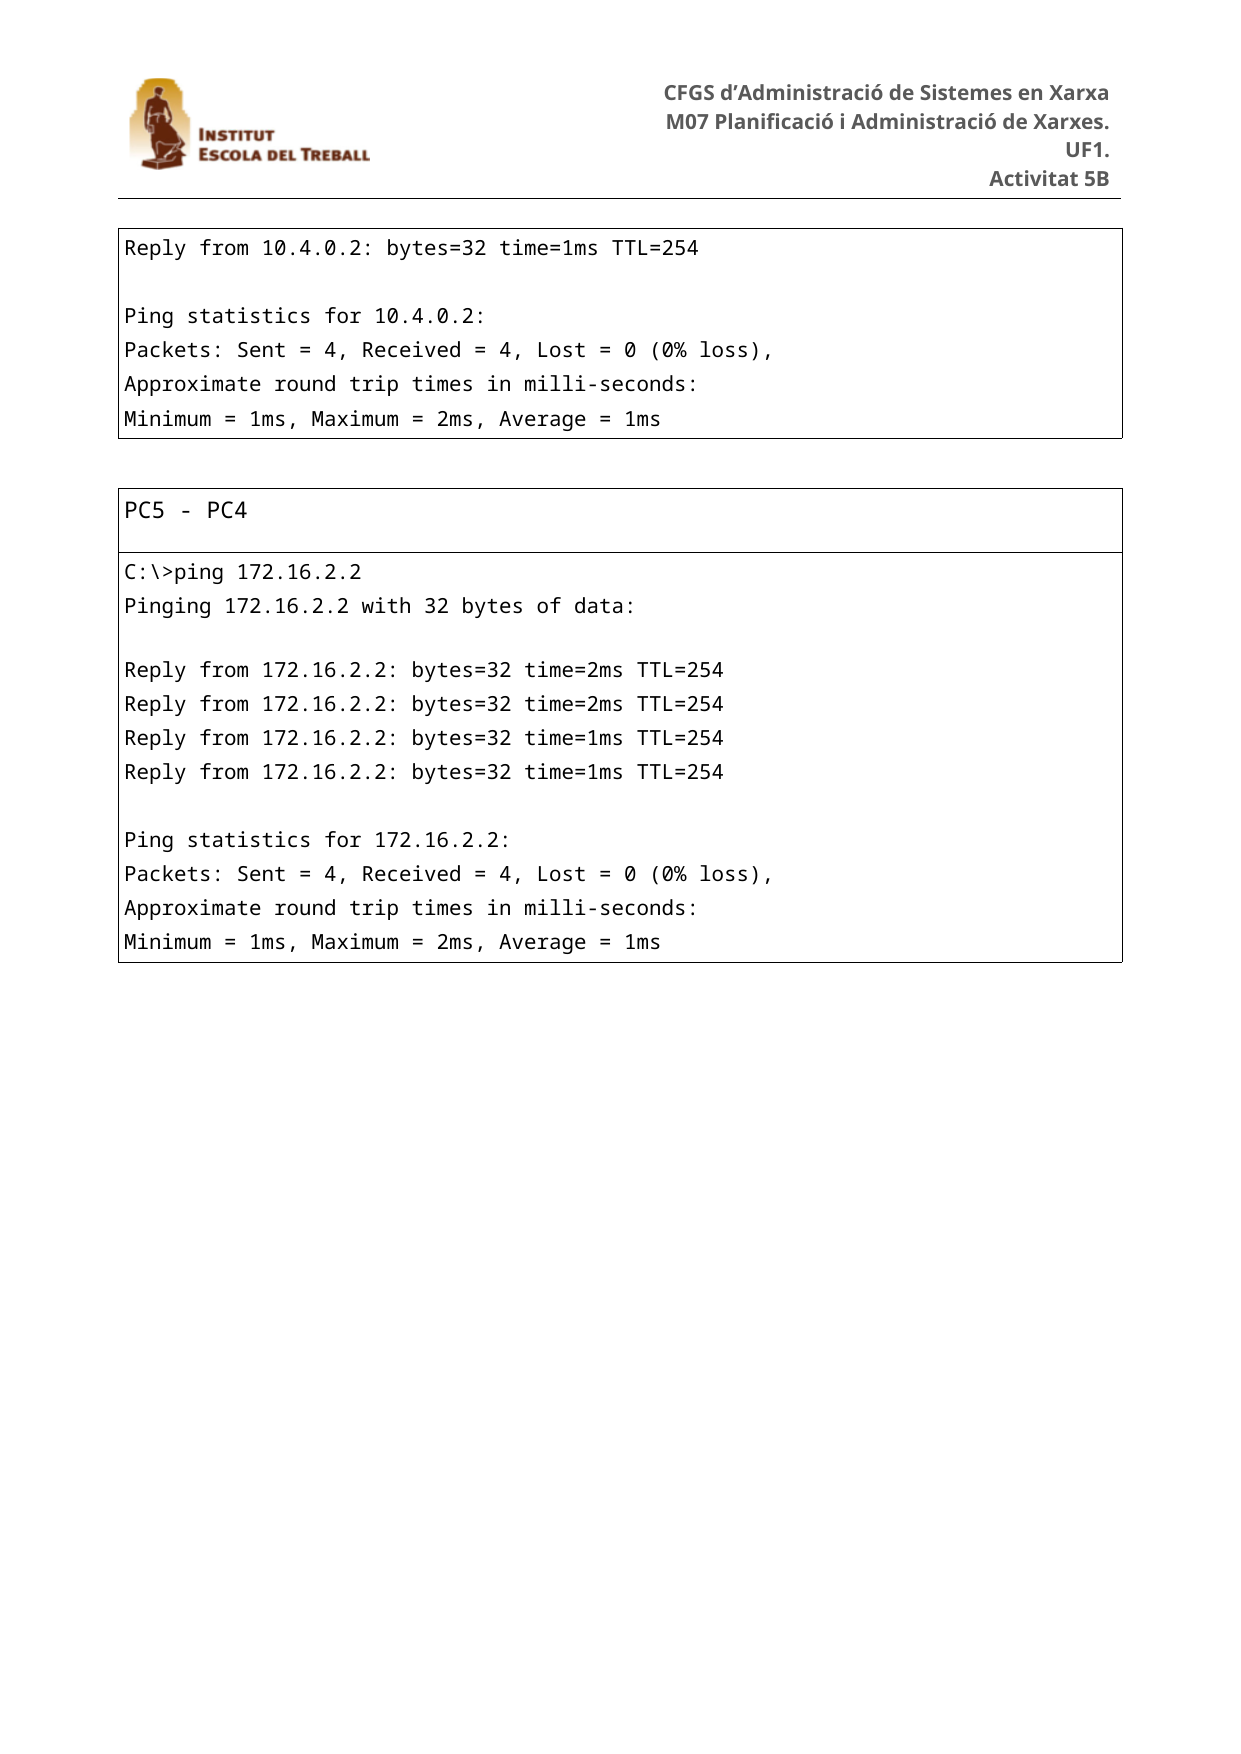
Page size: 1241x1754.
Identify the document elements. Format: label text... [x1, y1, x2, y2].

table_header PC5 - PC4 [119, 489, 1122, 552]
picture [129, 78, 370, 170]
table_cell Reply from 10.4.0.2: bytes=32 time=1ms TTL=254 Ping statistics for 10.4.0.2: Packets: Sent = 4, Received = 4, Lost = 0 (0% loss), Approximate round trip times in milli-seconds: Minimum = 1ms, Maximum = 2ms, Average = 1ms [119, 229, 1122, 438]
table_cell C:\>ping 172.16.2.2 Pinging 172.16.2.2 with 32 bytes of data: Reply from 172.16.2.2: bytes=32 time=2ms TTL=254 Reply from 172.16.2.2: bytes=32 time=2ms TTL=254 Reply from 172.16.2.2: bytes=32 time=1ms TTL=254 Reply from 172.16.2.2: bytes=32 time=1ms TTL=254 Ping statistics for 172.16.2.2: Packets: Sent = 4, Received = 4, Lost = 0 (0% loss), Approximate round trip times in milli-seconds: Minimum = 1ms, Maximum = 2ms, Average = 1ms [119, 553, 1122, 962]
